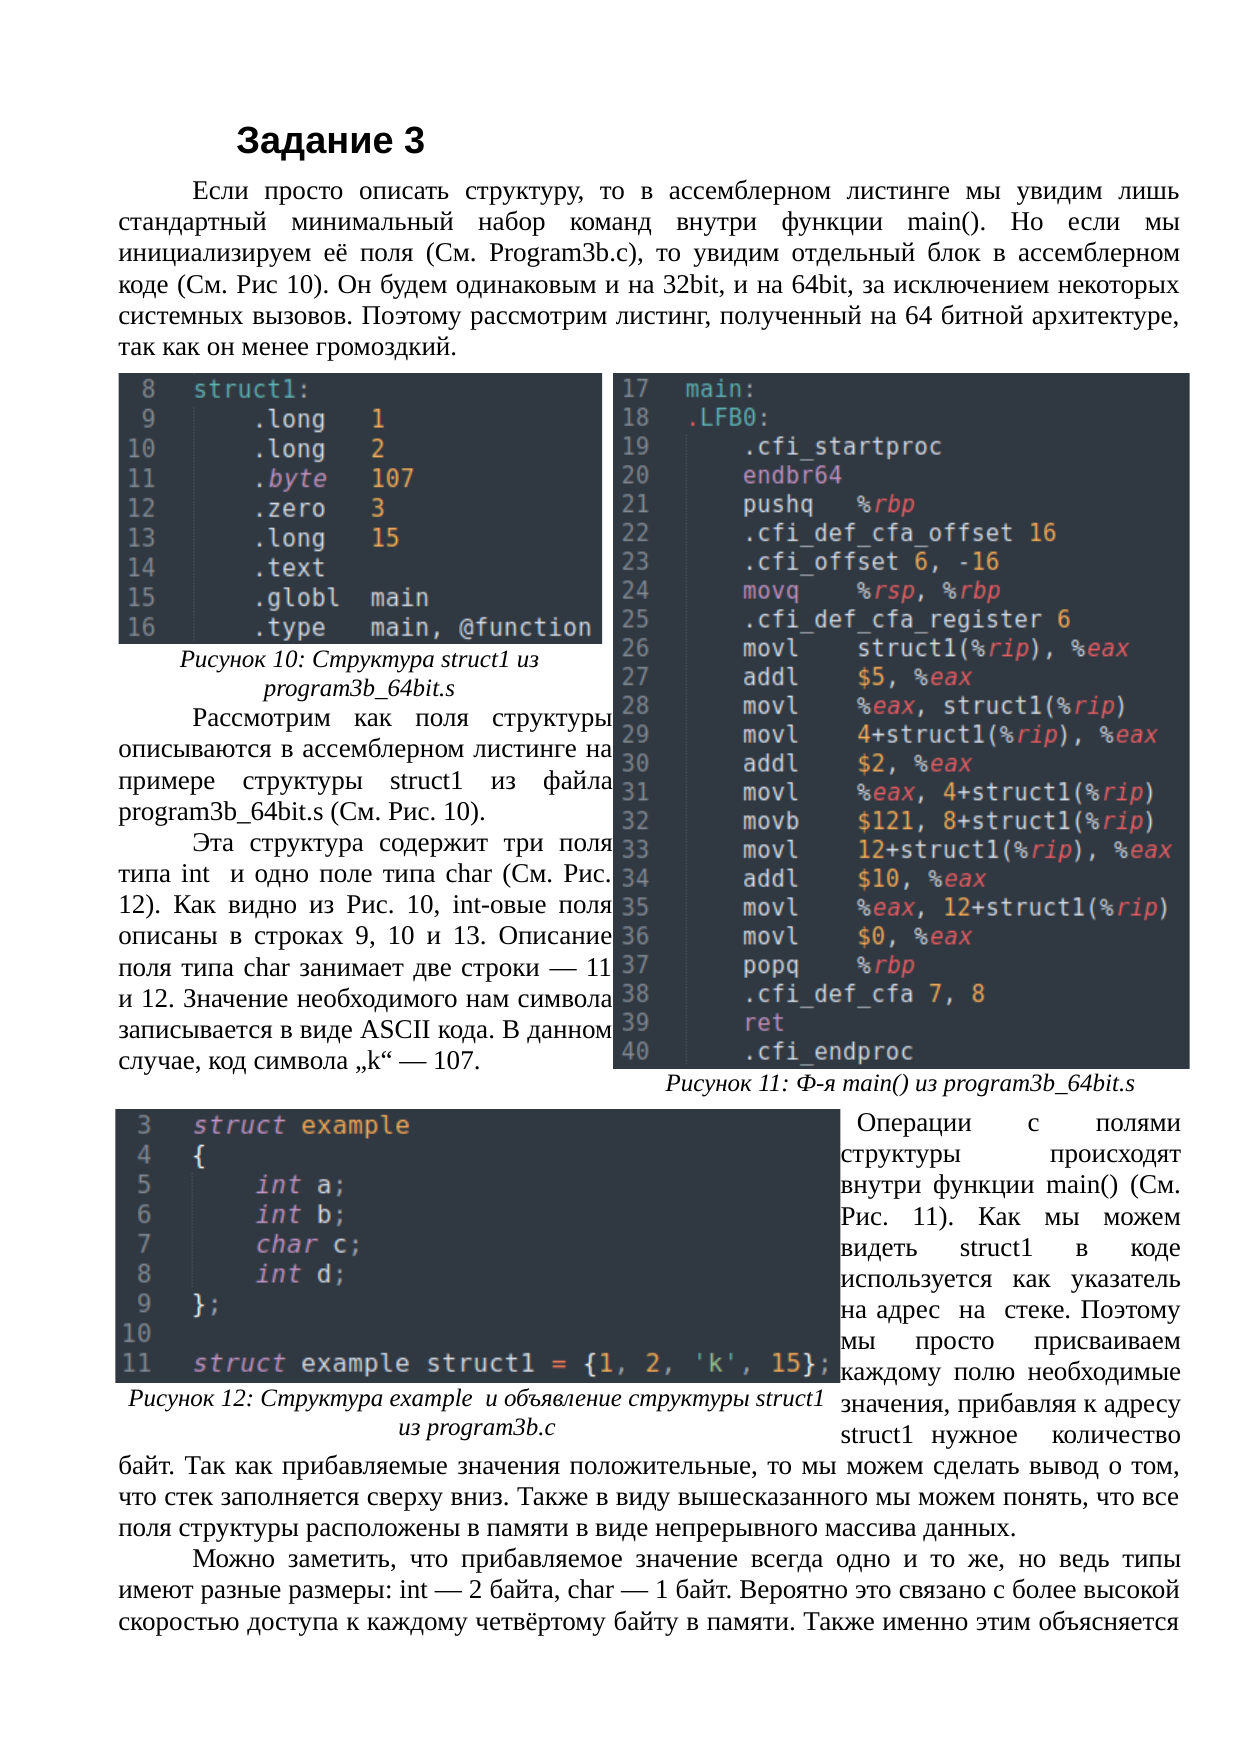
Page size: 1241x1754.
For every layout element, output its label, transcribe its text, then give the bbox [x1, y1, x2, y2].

text Рисунок 12: Структура example и объявление структуры struct1 из program3b.c [115, 1383, 840, 1440]
text Рисунок 10: Структура struct1 из program3b_64bit.s [118, 644, 602, 701]
picture [118, 373, 603, 644]
text Операции с полями структуры происходят внутри функции main() (См. Рис. 11). Как мы можем видеть struct1 в коде используется как указатель на адрес на стеке. Поэтому мы просто присваиваем каждому полю необходимые значения, прибавляя к адресу struct1 нужное количество байт. Так как прибавляемые значения положительные, то мы можем сделать вывод о том, что стек заполняется сверху вниз. Также в виду вышесказанного мы можем понять, что все поля структуры расположены в памяти в виде непрерывного массива данных. [115, 1075, 1181, 1542]
text Можно заметить, что прибавляемое значение всегда одно и то же, но ведь типы имеют разные размеры: int — 2 байта, char — 1 байт. Вероятно это связано с более высокой скоростью доступа к каждому четвёртому байту в памяти. Также именно этим объясняется [118, 1542, 1181, 1636]
text Эта структура содержит три поля типа int и одно поле типа char (См. Рис. 12). Как видно из Рис. 10, int-овые поля описаны в строках 9, 10 и 13. Описание поля типа char занимает две строки — 11 и 12. Значение необходимого нам символа записывается в виде ASCII кода. В данном случае, код символа „k“ — 107. [118, 826, 613, 1075]
text Если просто описать структуру, то в ассемблерном листинге мы увидим лишь стандартный минимальный набор команд внутри функции main(). Но если мы инициализируем её поля (См. Program3b.c), то увидим отдельный блок в ассемблерном коде (См. Рис 10). Он будем одинаковым и на 32bit, и на 64bit, за исключением некоторых системных вызовов. Поэтому рассмотрим листинг, полученный на 64 битной архитектуре, так как он менее громоздкий. [118, 174, 1181, 361]
picture [115, 1109, 841, 1383]
text Задание 3 [236, 118, 1122, 162]
picture [613, 373, 1190, 1069]
text Рисунок 11: Ф-я main() из program3b_64bit.s [613, 1069, 1190, 1097]
text Рассмотрим как поля структуры описываются в ассемблерном листинге на примере структуры struct1 из файла program3b_64bit.s (См. Рис. 10). [118, 361, 1190, 826]
